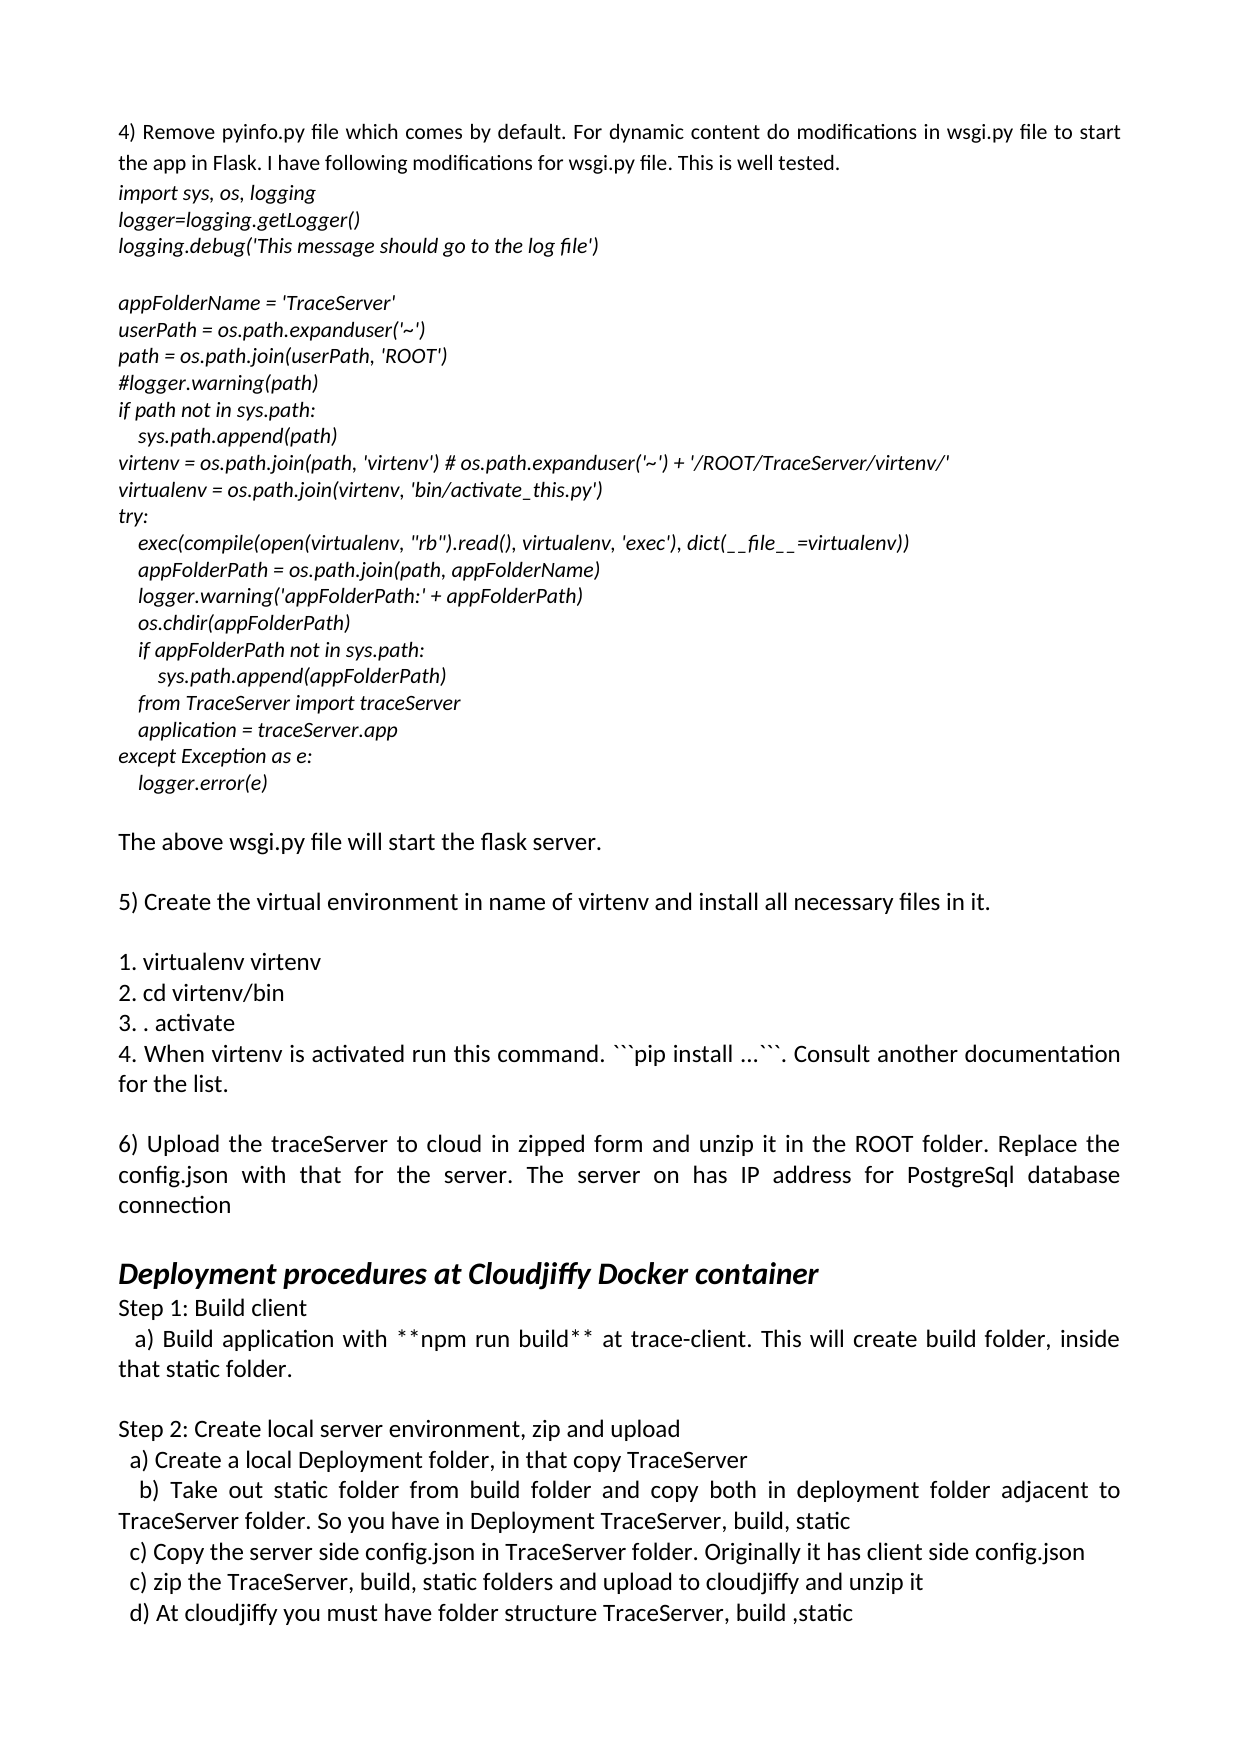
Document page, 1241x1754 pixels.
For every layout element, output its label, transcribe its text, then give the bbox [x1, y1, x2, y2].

text virtenv = os.path.join(path, 'virtenv') # os.path.expanduser('~') + '/ROOT/TraceServer/virtenv/' [118, 449, 1122, 476]
text a) Build application with **npm run build** at trace-client. This will create build folder, inside that static folder. [118, 1323, 1122, 1384]
text path = os.path.join(userPath, 'ROOT') [118, 342, 1122, 369]
text exec(compile(open(virtualenv, "rb").read(), virtualenv, 'exec'), dict(__file__=virtualenv)) [118, 529, 1122, 556]
text from TraceServer import traceServer [118, 689, 1122, 716]
text appFolderPath = os.path.join(path, appFolderName) [118, 556, 1122, 582]
text userPath = os.path.expanduser('~') [118, 316, 1122, 342]
text logging.debug('This message should go to the log file') [118, 233, 1122, 259]
text 6) Upload the traceServer to cloud in zipped form and unzip it in the ROOT folder. Replace the config.json with that for the server. The server on has IP address for PostgreSql database connection [118, 1129, 1122, 1220]
text import sys, os, logging [118, 179, 1122, 206]
text logger.error(e) [118, 769, 1122, 796]
text try: [118, 502, 1122, 529]
text virtualenv = os.path.join(virtenv, 'bin/activate_this.py') [118, 476, 1122, 502]
text The above wsgi.py file will start the flask server. [118, 826, 1122, 856]
text 2. cd virtenv/bin [118, 977, 1122, 1007]
text 1. virtualenv virtenv [118, 946, 1122, 977]
text #logger.warning(path) [118, 369, 1122, 396]
subtitle Deployment procedures at Cloudjiffy Docker container [118, 1254, 1122, 1292]
text 4. When virtenv is activated run this command. ```pip install ...```. Consult another documentation for the list. [118, 1038, 1122, 1099]
text 5) Create the virtual environment in name of virtenv and install all necessary files in it. [118, 886, 1122, 916]
text a) Create a local Deployment folder, in that copy TraceServer [118, 1444, 1122, 1475]
text sys.path.append(path) [118, 422, 1122, 449]
text logger.warning('appFolderPath:' + appFolderPath) [118, 582, 1122, 609]
text c) zip the TraceServer, build, static folders and upload to cloudjiffy and unzip it [118, 1566, 1122, 1597]
text Step 2: Create local server environment, zip and upload [118, 1414, 1122, 1444]
text c) Copy the server side config.json in TraceServer folder. Originally it has client side config.json [118, 1536, 1122, 1566]
text if appFolderPath not in sys.path: [118, 636, 1122, 662]
text b) Take out static folder from build folder and copy both in deployment folder adjacent to TraceServer folder. So you have in Deployment TraceServer, build, static [118, 1475, 1122, 1536]
text 3. . activate [118, 1007, 1122, 1038]
text logger=logging.getLogger() [118, 206, 1122, 233]
text sys.path.append(appFolderPath) [118, 662, 1122, 689]
text os.chdir(appFolderPath) [118, 609, 1122, 636]
text if path not in sys.path: [118, 396, 1122, 422]
text d) At cloudjiffy you must have folder structure TraceServer, build ,static [118, 1597, 1122, 1627]
text application = traceServer.app [118, 716, 1122, 742]
text except Exception as e: [118, 742, 1122, 769]
text 4) Remove pyinfo.py file which comes by default. For dynamic content do modifications in wsgi.py file to start the app in Flask. I have following modifications for wsgi.py file. This is well tested. [118, 118, 1122, 175]
text Step 1: Build client [118, 1292, 1122, 1323]
text appFolderName = 'TraceServer' [118, 289, 1122, 316]
